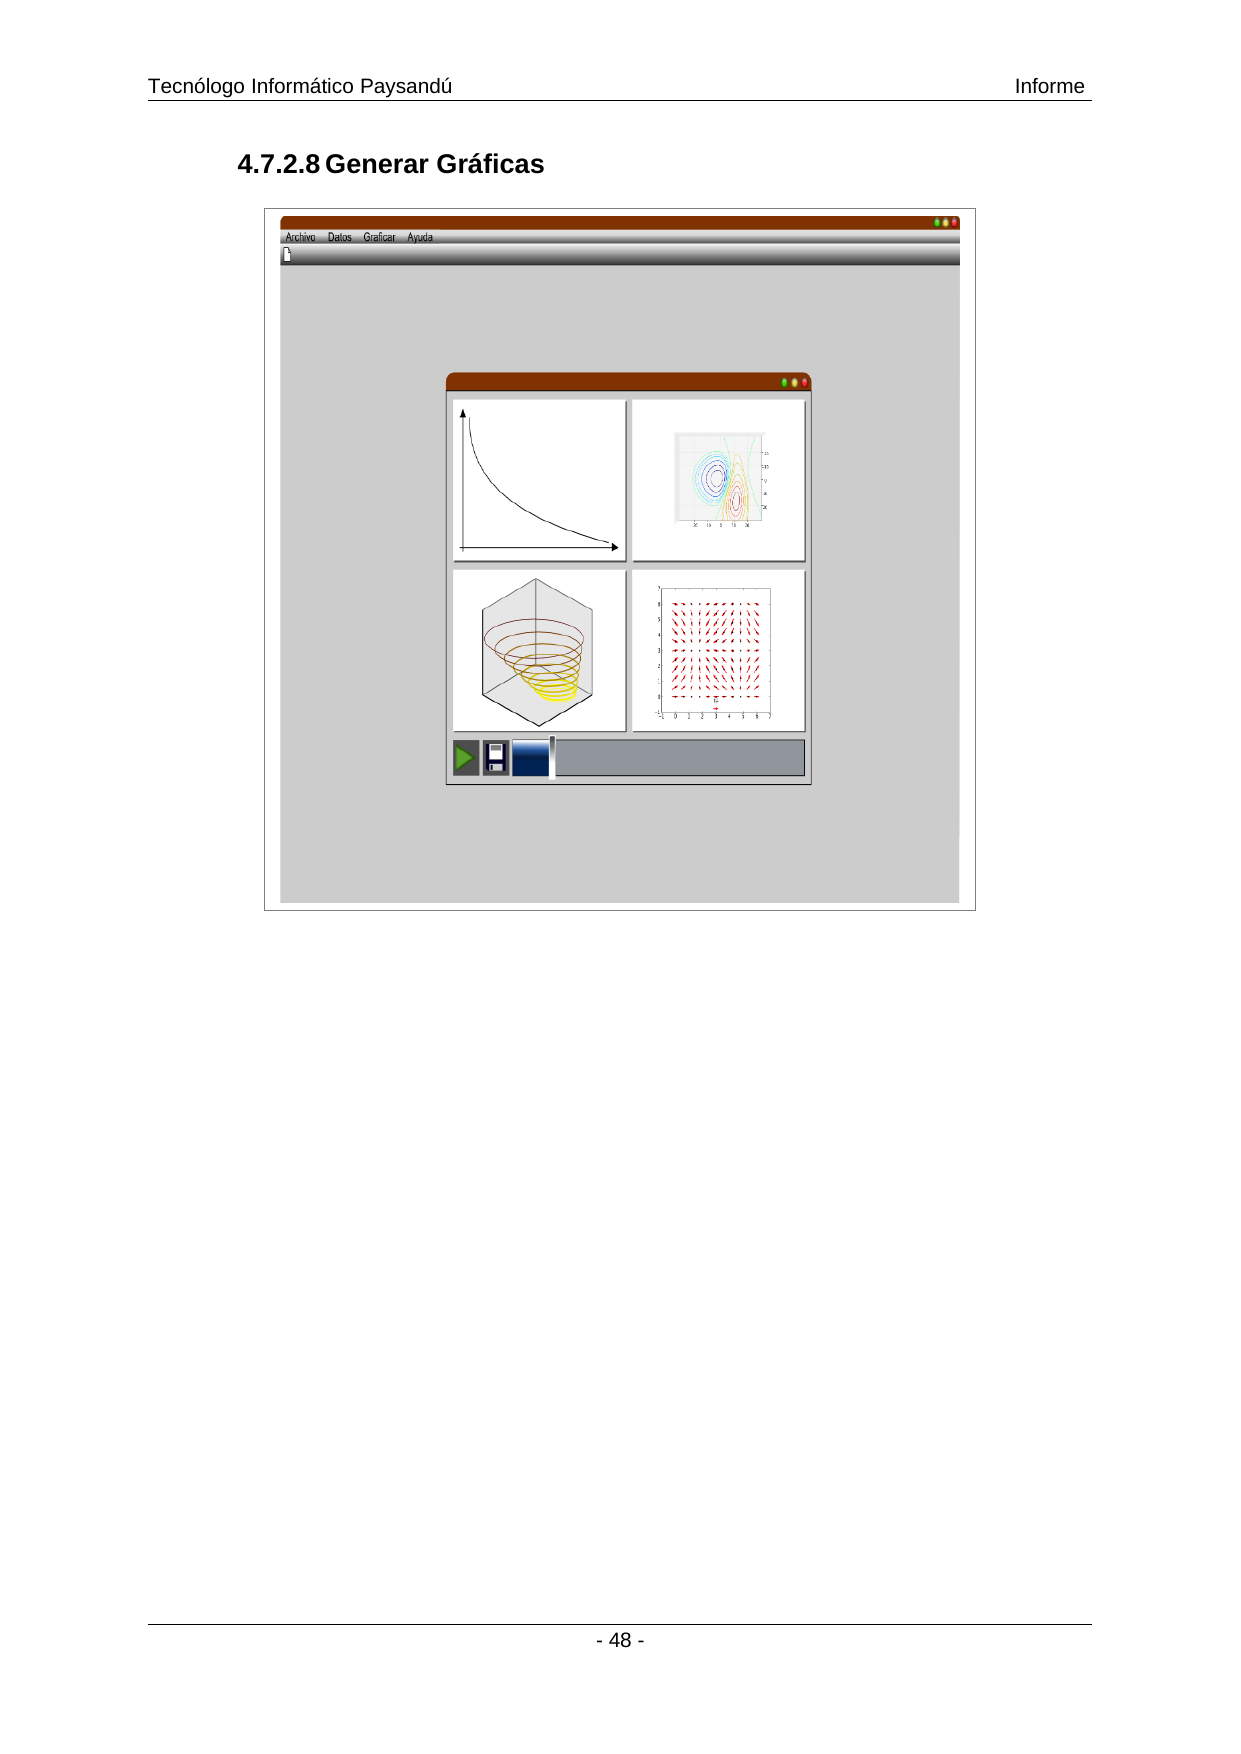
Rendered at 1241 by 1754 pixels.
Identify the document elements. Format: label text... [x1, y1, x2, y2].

subtitle Generar Gráficas [237, 148, 1092, 179]
picture [280, 216, 960, 903]
